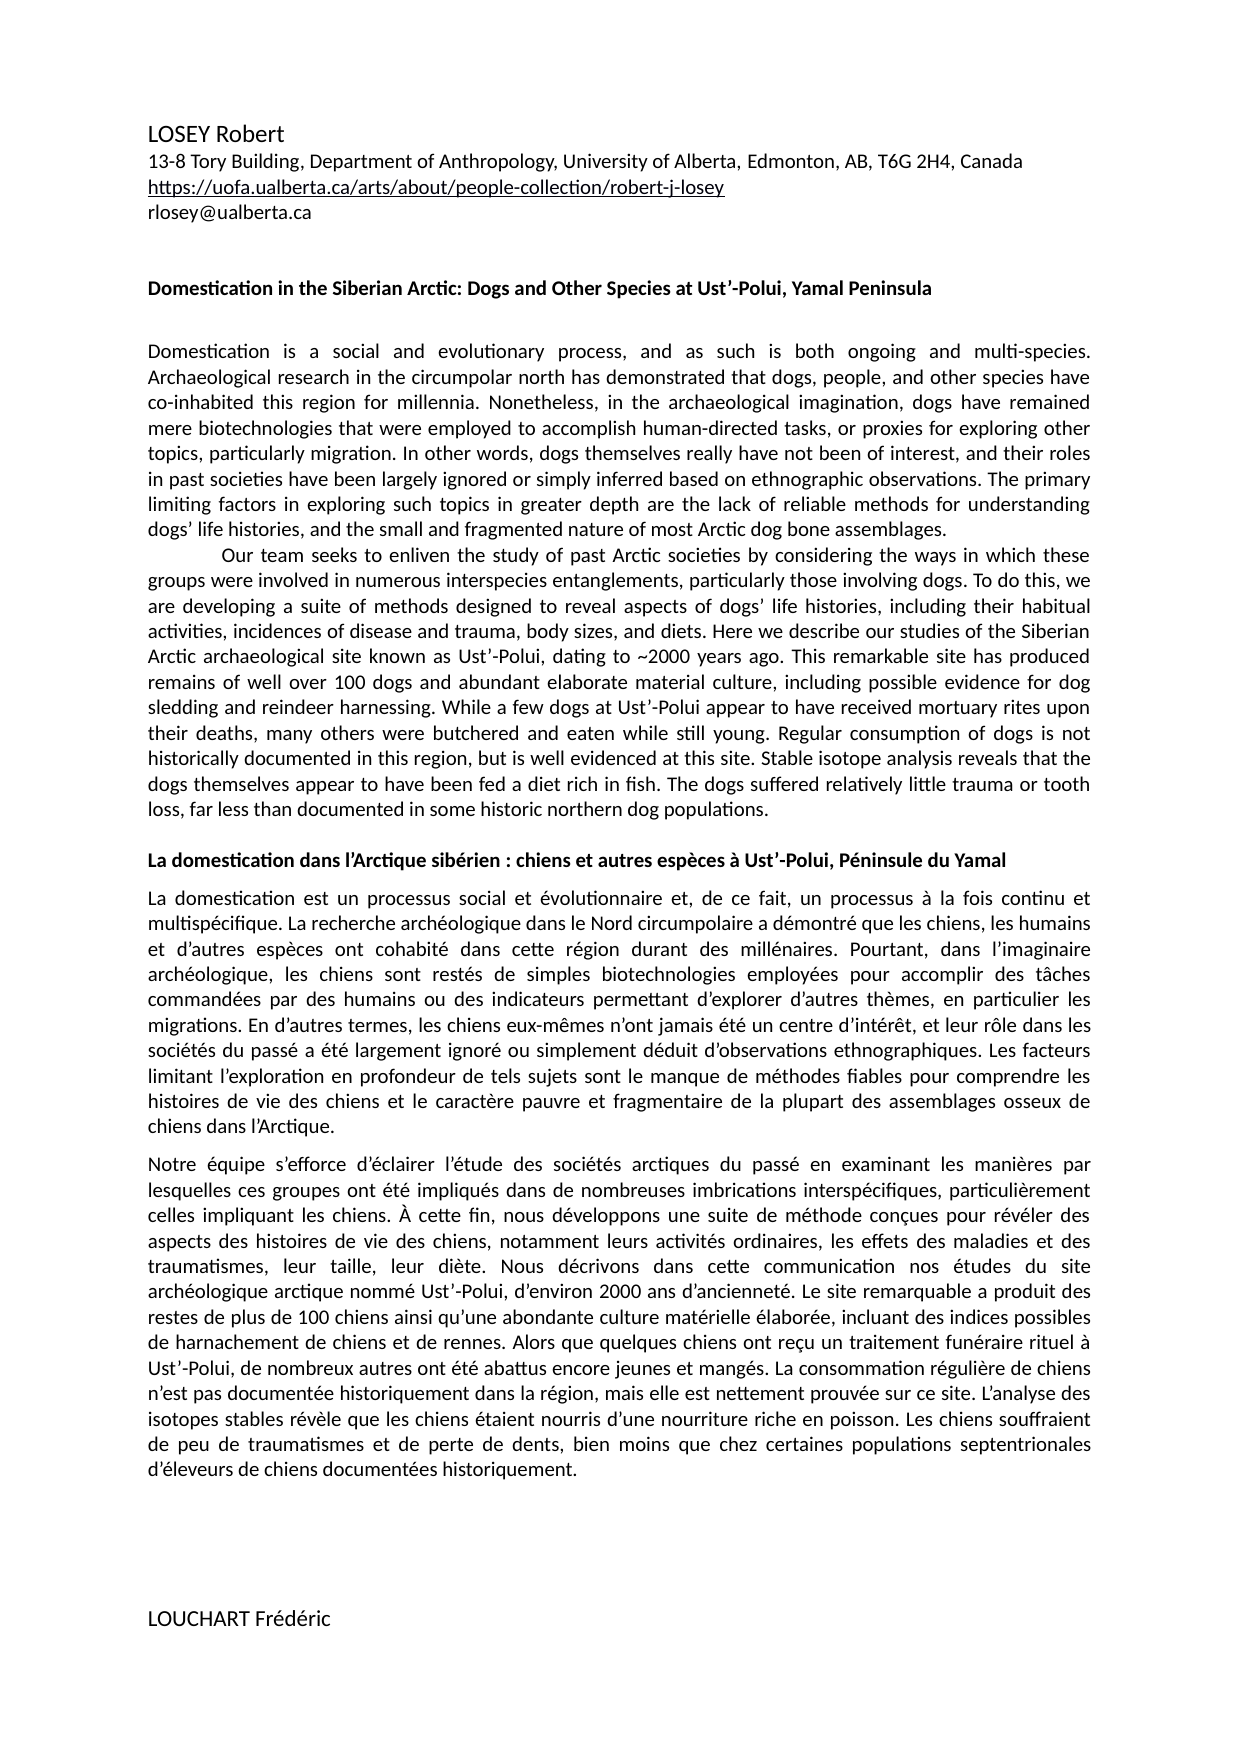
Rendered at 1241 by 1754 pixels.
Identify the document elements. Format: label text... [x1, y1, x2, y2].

text Notre équipe s’efforce d’éclairer l’étude des sociétés arctiques du passé en examinant les manières par lesquelles ces groupes ont été impliqués dans de nombreuses imbrications interspécifiques, particulièrement celles impliquant les chiens. À cette fin, nous développons une suite de méthode conçues pour révéler des aspects des histoires de vie des chiens, notamment leurs activités ordinaires, les effets des maladies et des traumatismes, leur taille, leur diète. Nous décrivons dans cette communication nos études du site archéologique arctique nommé Ust’-Polui, d’environ 2000 ans d’ancienneté. Le site remarquable a produit des restes de plus de 100 chiens ainsi qu’une abondante culture matérielle élaborée, incluant des indices possibles de harnachement de chiens et de rennes. Alors que quelques chiens ont reçu un traitement funéraire rituel à Ust’-Polui, de nombreux autres ont été abattus encore jeunes et mangés. La consommation régulière de chiens n’est pas documentée historiquement dans la région, mais elle est nettement prouvée sur ce site. L’analyse des isotopes stables révèle que les chiens étaient nourris d’une nourriture riche en poisson. Les chiens souffraient de peu de traumatismes et de perte de dents, bien moins que chez certaines populations septentrionales d’éleveurs de chiens documentées historiquement. [148, 1152, 1092, 1482]
text rlosey@ualberta.ca [148, 199, 1092, 225]
text Our team seeks to enliven the study of past Arctic societies by considering the ways in which these groups were involved in numerous interspecies entanglements, particularly those involving dogs. To do this, we are developing a suite of methods designed to reveal aspects of dogs’ life histories, including their habitual activities, incidences of disease and trauma, body sizes, and diets. Here we describe our studies of the Siberian Arctic archaeological site known as Ust’-Polui, dating to ~2000 years ago. This remarkable site has produced remains of well over 100 dogs and abundant elaborate material culture, including possible evidence for dog sledding and reindeer harnessing. While a few dogs at Ust’-Polui appear to have received mortuary rites upon their deaths, many others were butchered and eaten while still young. Regular consumption of dogs is not historically documented in this region, but is well evidenced at this site. Stable isotope analysis reveals that the dogs themselves appear to have been fed a diet rich in fish. The dogs suffered relatively little trauma or tooth loss, far less than documented in some historic northern dog populations. [148, 542, 1092, 822]
list LOUCHART Frédéric [148, 1604, 1092, 1632]
text La domestication est un processus social et évolutionnaire et, de ce fait, un processus à la fois continu et multispécifique. La recherche archéologique dans le Nord circumpolaire a démontré que les chiens, les humains et d’autres espèces ont cohabité dans cette région durant des millénaires. Pourtant, dans l’imaginaire archéologique, les chiens sont restés de simples biotechnologies employées pour accomplir des tâches commandées par des humains ou des indicateurs permettant d’explorer d’autres thèmes, en particulier les migrations. En d’autres termes, les chiens eux-mêmes n’ont jamais été un centre d’intérêt, et leur rôle dans les sociétés du passé a été largement ignoré ou simplement déduit d’observations ethnographiques. Les facteurs limitant l’exploration en profondeur de tels sujets sont le manque de méthodes fiables pour comprendre les histoires de vie des chiens et le caractère pauvre et fragmentaire de la plupart des assemblages osseux de chiens dans l’Arctique. [148, 885, 1092, 1139]
text Domestication in the Siberian Arctic: Dogs and Other Species at Ust’-Polui, Yamal Peninsula [148, 275, 1092, 301]
text La domestication dans l’Arctique sibérien : chiens et autres espèces à Ust’-Polui, Péninsule du Yamal [148, 847, 1092, 872]
text 13-8 Tory Building, Department of Anthropology, University of Alberta, Edmonton, AB, T6G 2H4, Canada [148, 149, 1092, 174]
text Domestication is a social and evolutionary process, and as such is both ongoing and multi-species. Archaeological research in the circumpolar north has demonstrated that dogs, people, and other species have co-inhabited this region for millennia. Nonetheless, in the archaeological imagination, dogs have remained mere biotechnologies that were employed to accomplish human-directed tasks, or proxies for exploring other topics, particularly migration. In other words, dogs themselves really have not been of interest, and their roles in past societies have been largely ignored or simply inferred based on ethnographic observations. The primary limiting factors in exploring such topics in greater depth are the lack of reliable methods for understanding dogs’ life histories, and the small and fragmented nature of most Arctic dog bone assemblages. [148, 339, 1092, 542]
text LOSEY Robert [148, 118, 1092, 149]
text https://uofa.ualberta.ca/arts/about/people-collection/robert-j-losey [148, 174, 1092, 199]
